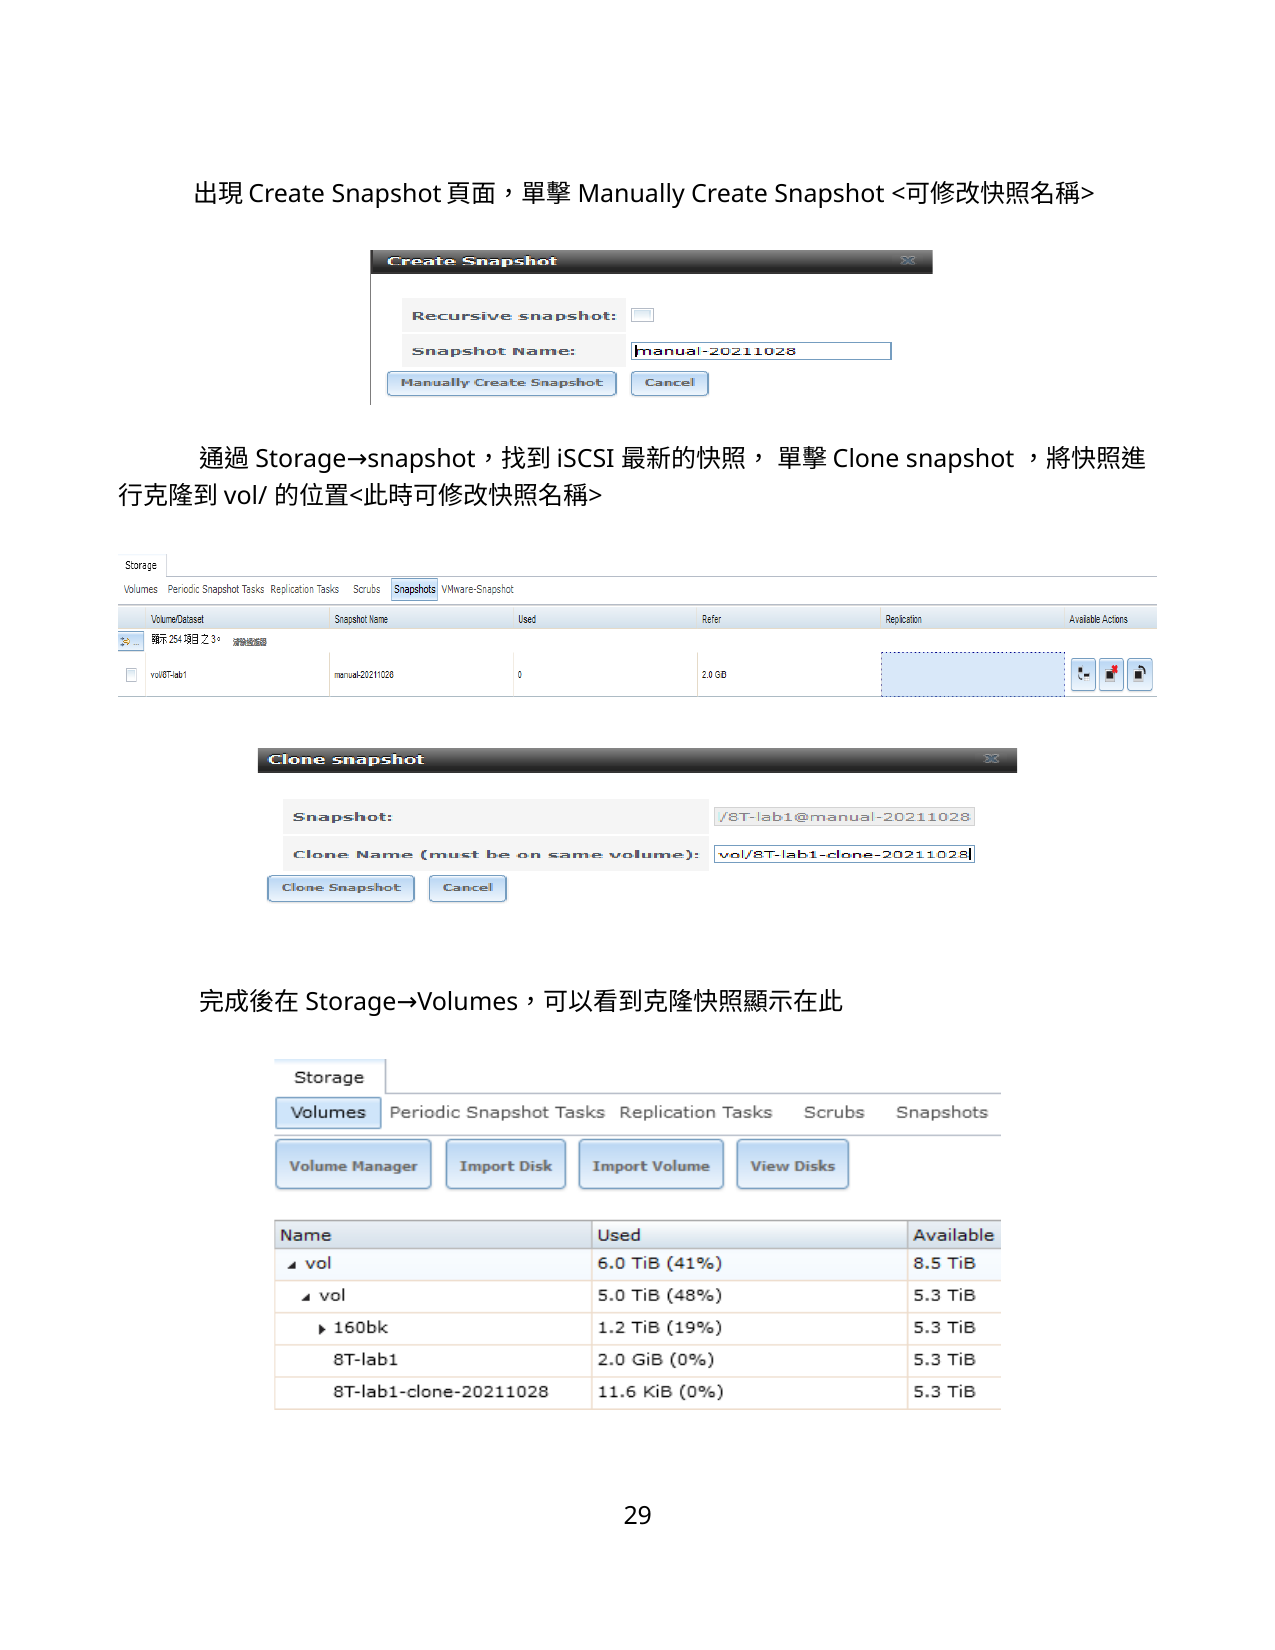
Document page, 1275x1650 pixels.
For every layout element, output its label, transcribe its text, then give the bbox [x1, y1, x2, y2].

text 出現Create Snapshot頁面，單擊 Manually Create Snapshot <可修改快照名稱> [118, 173, 1157, 210]
text 完成後在 Storage→Volumes，可以看到克隆快照顯示在此 [118, 981, 1157, 1017]
text 通過 Storage→snapshot，找到 iSCSI 最新的快照， 單擊 Clone snapshot ，將快照進行克隆到 vol/ 的位置<此時可修改快照名稱> [118, 439, 1157, 511]
picture [370, 250, 933, 405]
picture [257, 748, 1018, 913]
picture [274, 1059, 1001, 1410]
picture [118, 554, 1157, 697]
